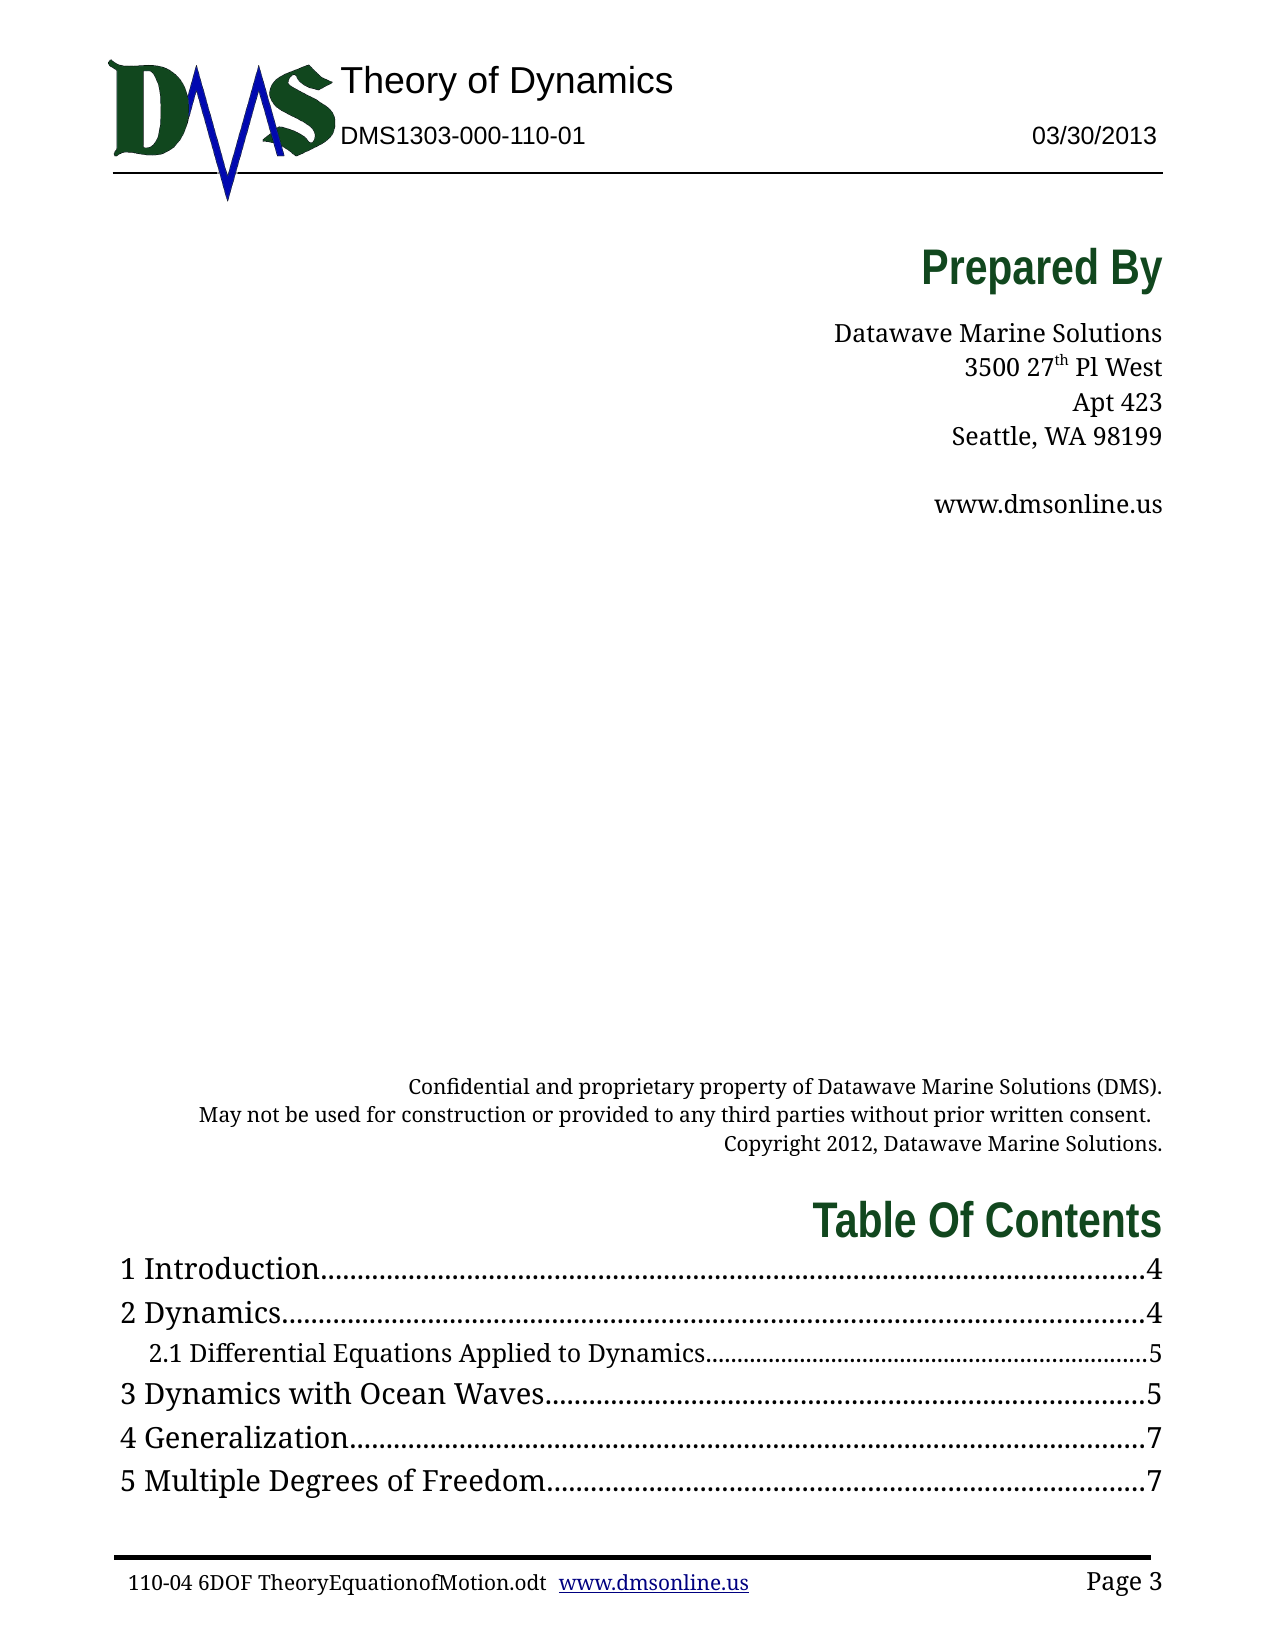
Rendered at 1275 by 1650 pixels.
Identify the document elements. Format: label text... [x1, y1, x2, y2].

text 5 Multiple Degrees of Freedom 7 [112, 1461, 1162, 1500]
table_header Prepared By Datawave Marine Solutions 3500 27th Pl West Apt 423 Seattle, WA 98199 www.dmsonline.us [113, 238, 1162, 520]
text 3 Dynamics with Ocean Waves 5 [112, 1373, 1162, 1413]
text 4 Generalization 7 [112, 1417, 1162, 1457]
subtitle Table of Contents [112, 1191, 1162, 1248]
picture [105, 56, 338, 204]
text 1 Introduction 4 [112, 1248, 1162, 1288]
table_cell Confidential and proprietary property of Datawave Marine Solutions (DMS). May not be used for construction or provided to any third parties without prior written consent. Copyright 2012, Datawave Marine Solutions. [113, 520, 1162, 1157]
text 2.1 Differential Equations Applied to Dynamics 5 [142, 1336, 1162, 1370]
text 2 Dynamics 4 [112, 1292, 1162, 1332]
